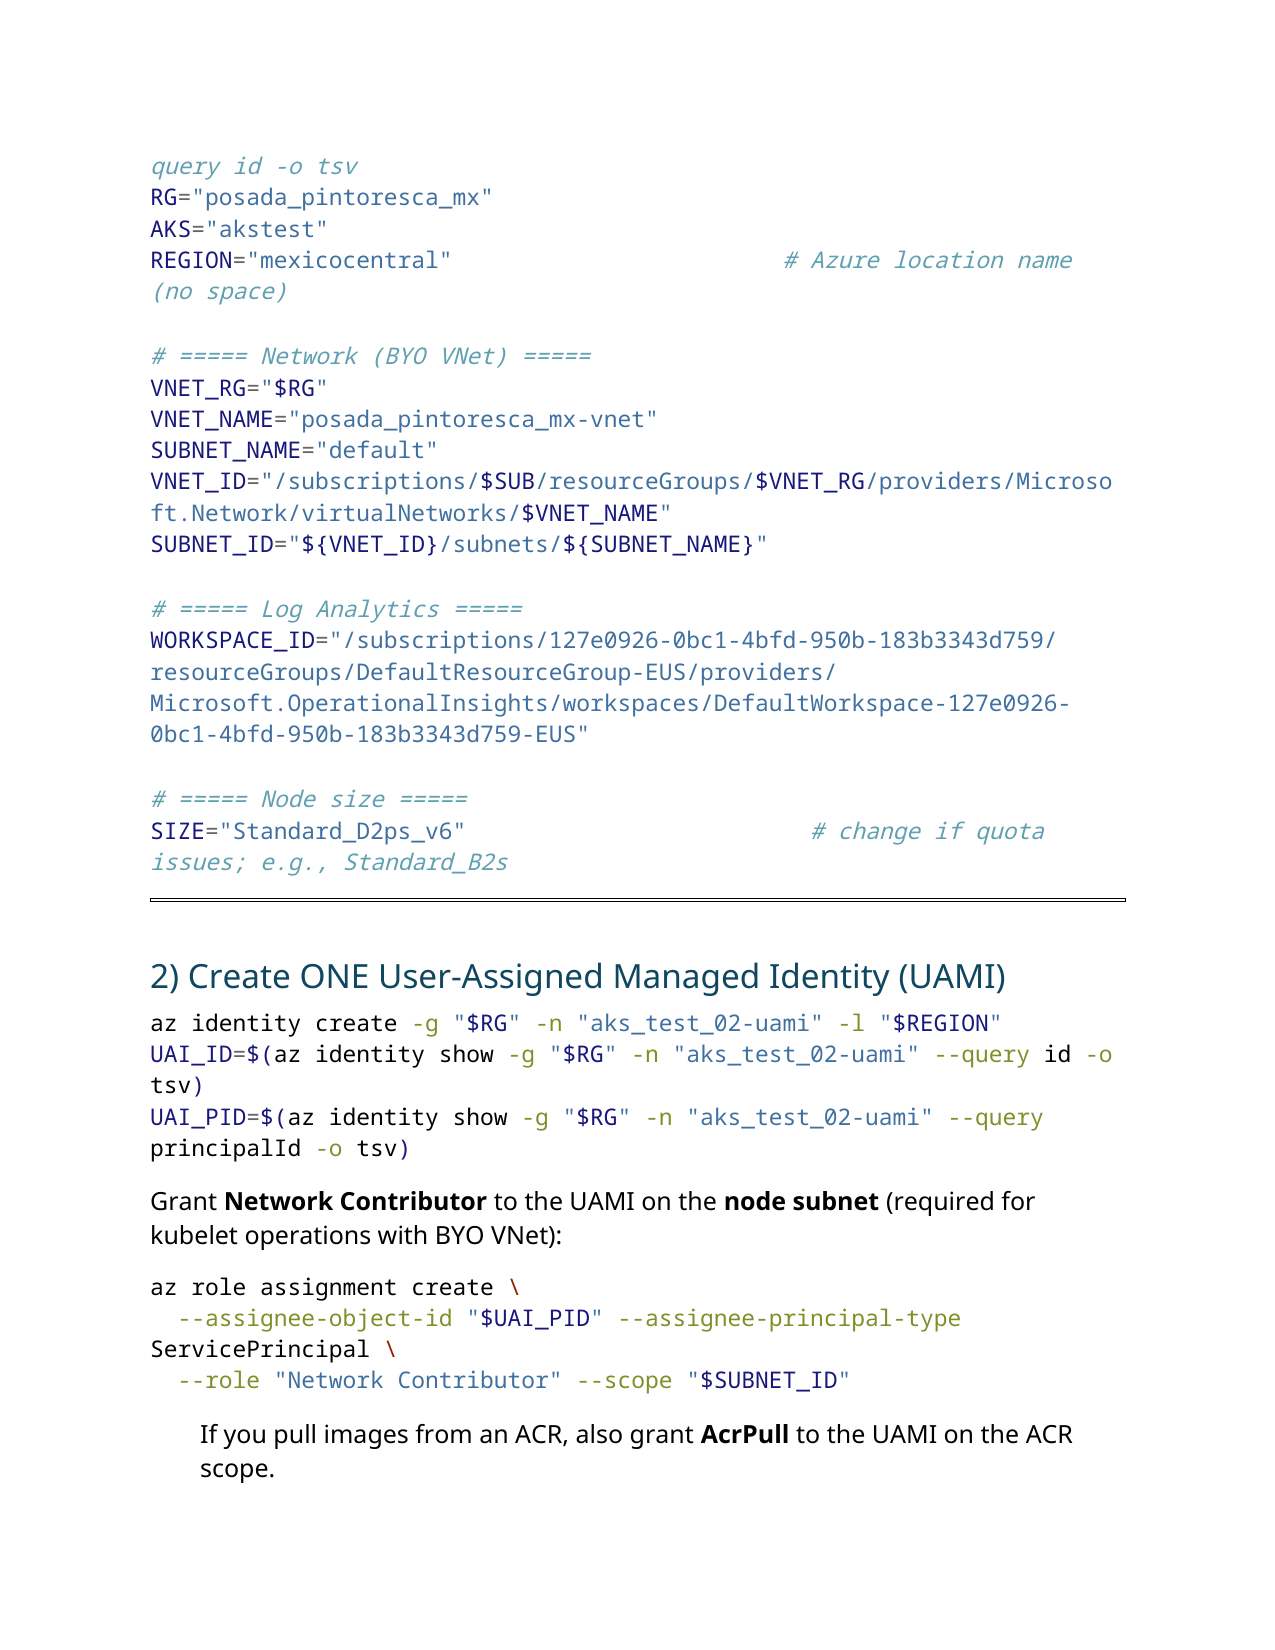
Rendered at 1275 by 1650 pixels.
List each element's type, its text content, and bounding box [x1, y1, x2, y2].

subtitle 2) Create ONE User-Assigned Managed Identity (UAMI) [150, 953, 1125, 998]
text Grant Network Contributor to the UAMI on the node subnet (required for kubelet operations with BYO VNet): [150, 1184, 1125, 1252]
text --query id -o tsv RG="posada_pintoresca_mx" AKS="akstest" REGION="mexicocentral" # Azure location name (no space) # ===== Network (BYO VNet) ===== VNET_RG="$RG" VNET_NAME="posada_pintoresca_mx-vnet" SUBNET_NAME="default" VNET_ID="/subscriptions/$SUB/resourceGroups/$VNET_RG/providers/Microsoft.Network/virtualNetworks/$VNET_NAME" SUBNET_ID="${VNET_ID}/subnets/${SUBNET_NAME}" # ===== Log Analytics ===== WORKSPACE_ID="/subscriptions/127e0926-0bc1-4bfd-950b-183b3343d759/resourceGroups/DefaultResourceGroup-EUS/providers/Microsoft.OperationalInsights/workspaces/DefaultWorkspace-127e0926-0bc1-4bfd-950b-183b3343d759-EUS" # ===== Node size ===== SIZE="Standard_D2ps_v6" # change if quota issues; e.g., Standard_B2s [150, 150, 1125, 877]
text az role assignment create \ --assignee-object-id "$UAI_PID" --assignee-principal-type ServicePrincipal \ --role "Network Contributor" --scope "$SUBNET_ID" [150, 1271, 1125, 1396]
text az identity create -g "$RG" -n "aks_test_02-uami" -l "$REGION" UAI_ID=$(az identity show -g "$RG" -n "aks_test_02-uami" --query id -o tsv) UAI_PID=$(az identity show -g "$RG" -n "aks_test_02-uami" --query principalId -o tsv) [150, 1007, 1125, 1163]
text If you pull images from an ACR, also grant AcrPull to the UAMI on the ACR scope. [200, 1416, 1075, 1484]
